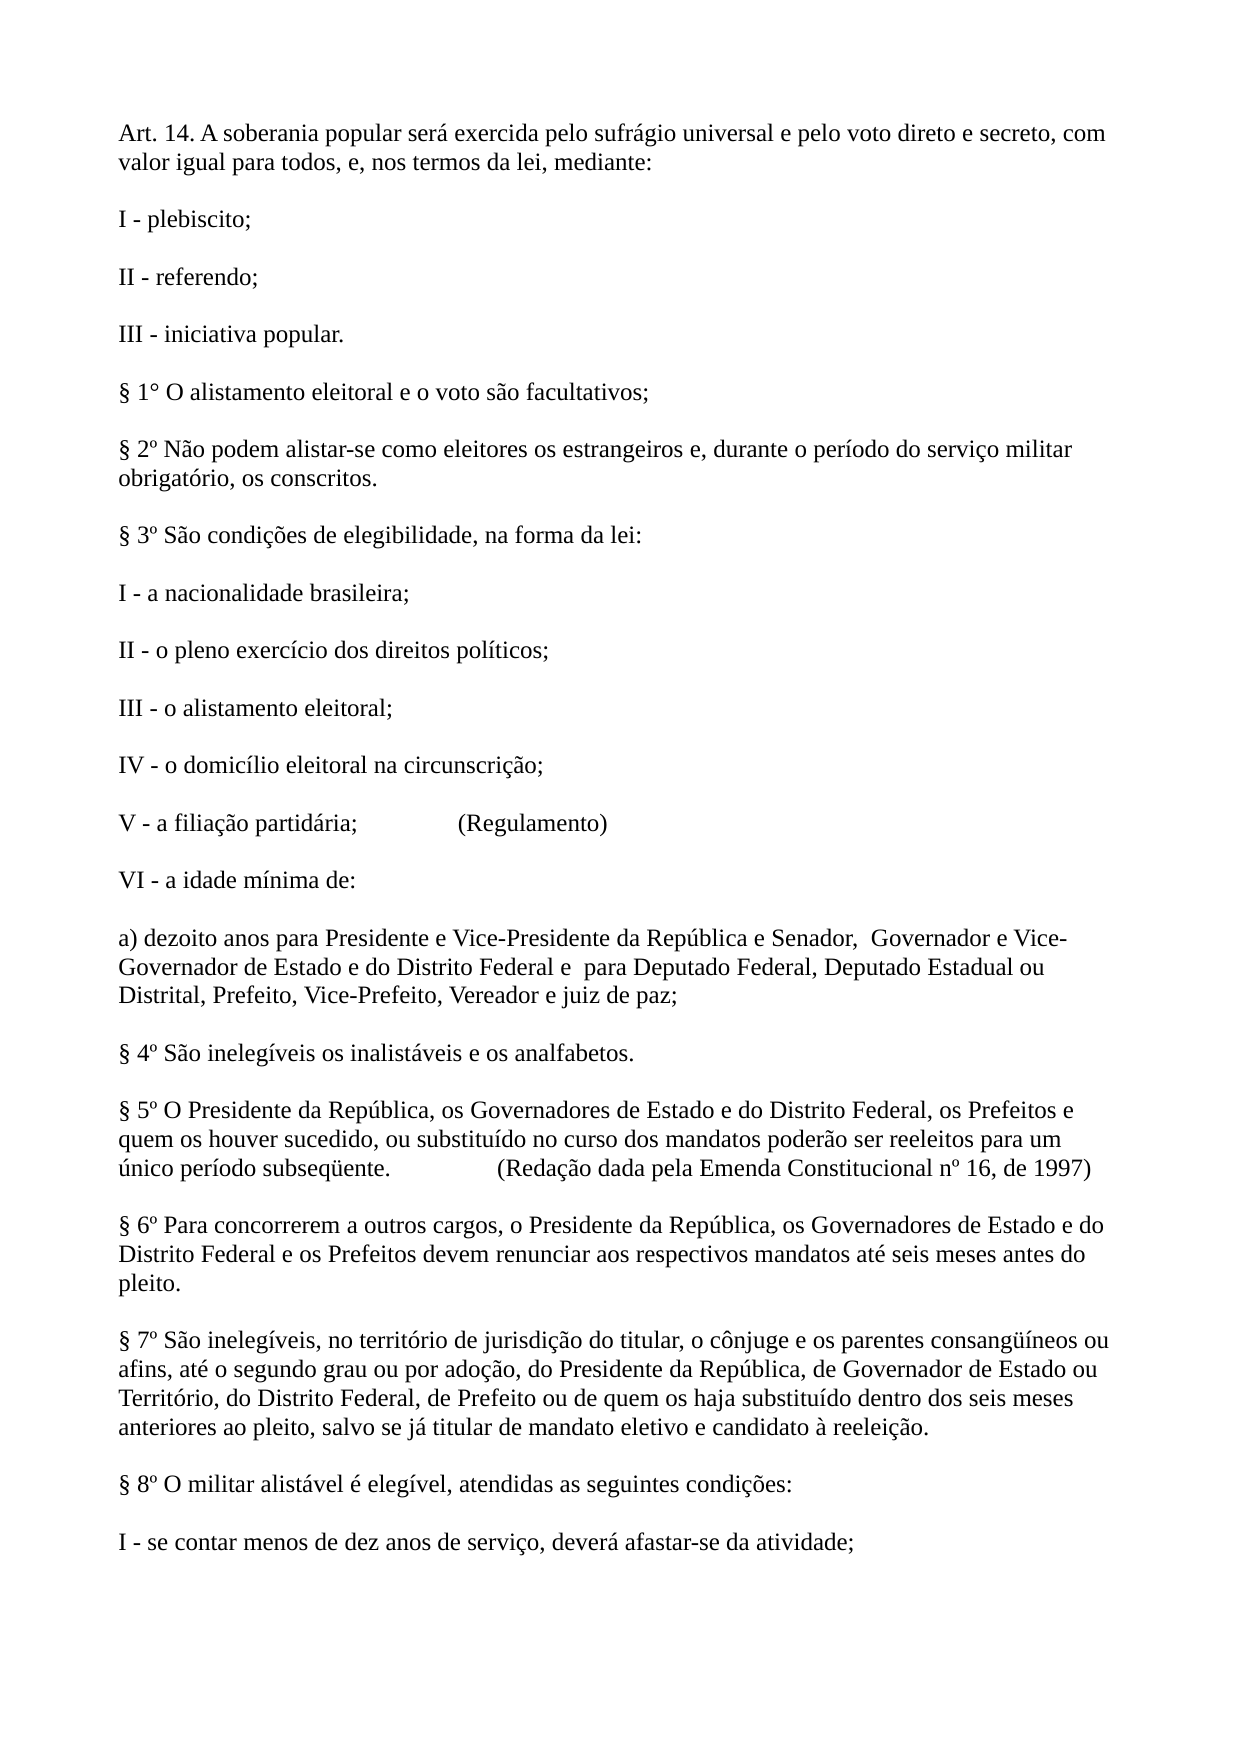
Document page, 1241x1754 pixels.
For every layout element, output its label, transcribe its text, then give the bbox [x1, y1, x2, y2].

text II - o pleno exercício dos direitos políticos; [118, 636, 1122, 664]
text Art. 14. A soberania popular será exercida pelo sufrágio universal e pelo voto direto e secreto, com valor igual para todos, e, nos termos da lei, mediante: [118, 118, 1122, 176]
text II - referendo; [118, 262, 1122, 291]
text I - plebiscito; [118, 204, 1122, 233]
text VI - a idade mínima de: [118, 866, 1122, 894]
text § 1° O alistamento eleitoral e o voto são facultativos; [118, 377, 1122, 406]
text § 4º São inelegíveis os inalistáveis e os analfabetos. [118, 1038, 1122, 1067]
text a) dezoito anos para Presidente e Vice-Presidente da República e Senador, Governador e Vice-Governador de Estado e do Distrito Federal e para Deputado Federal, Deputado Estadual ou Distrital, Prefeito, Vice-Prefeito, Vereador e juiz de paz; [118, 923, 1122, 1009]
text § 2º Não podem alistar-se como eleitores os estrangeiros e, durante o período do serviço militar obrigatório, os conscritos. [118, 434, 1122, 492]
text IV - o domicílio eleitoral na circunscrição; [118, 751, 1122, 779]
text III - o alistamento eleitoral; [118, 693, 1122, 722]
text III - iniciativa popular. [118, 319, 1122, 348]
text § 6º Para concorrerem a outros cargos, o Presidente da República, os Governadores de Estado e do Distrito Federal e os Prefeitos devem renunciar aos respectivos mandatos até seis meses antes do pleito. [118, 1211, 1122, 1297]
text § 3º São condições de elegibilidade, na forma da lei: [118, 521, 1122, 549]
text I - se contar menos de dez anos de serviço, deverá afastar-se da atividade; [118, 1527, 1122, 1556]
text V - a filiação partidária; (Regulamento) [118, 808, 1122, 837]
text § 5º O Presidente da República, os Governadores de Estado e do Distrito Federal, os Prefeitos e quem os houver sucedido, ou substituído no curso dos mandatos poderão ser reeleitos para um único período subseqüente. (Redação dada pela Emenda Constitucional nº 16, de 1997) [118, 1096, 1122, 1182]
text § 7º São inelegíveis, no território de jurisdição do titular, o cônjuge e os parentes consangüíneos ou afins, até o segundo grau ou por adoção, do Presidente da República, de Governador de Estado ou Território, do Distrito Federal, de Prefeito ou de quem os haja substituído dentro dos seis meses anteriores ao pleito, salvo se já titular de mandato eletivo e candidato à reeleição. [118, 1326, 1122, 1441]
text I - a nacionalidade brasileira; [118, 578, 1122, 607]
text § 8º O militar alistável é elegível, atendidas as seguintes condições: [118, 1469, 1122, 1498]
